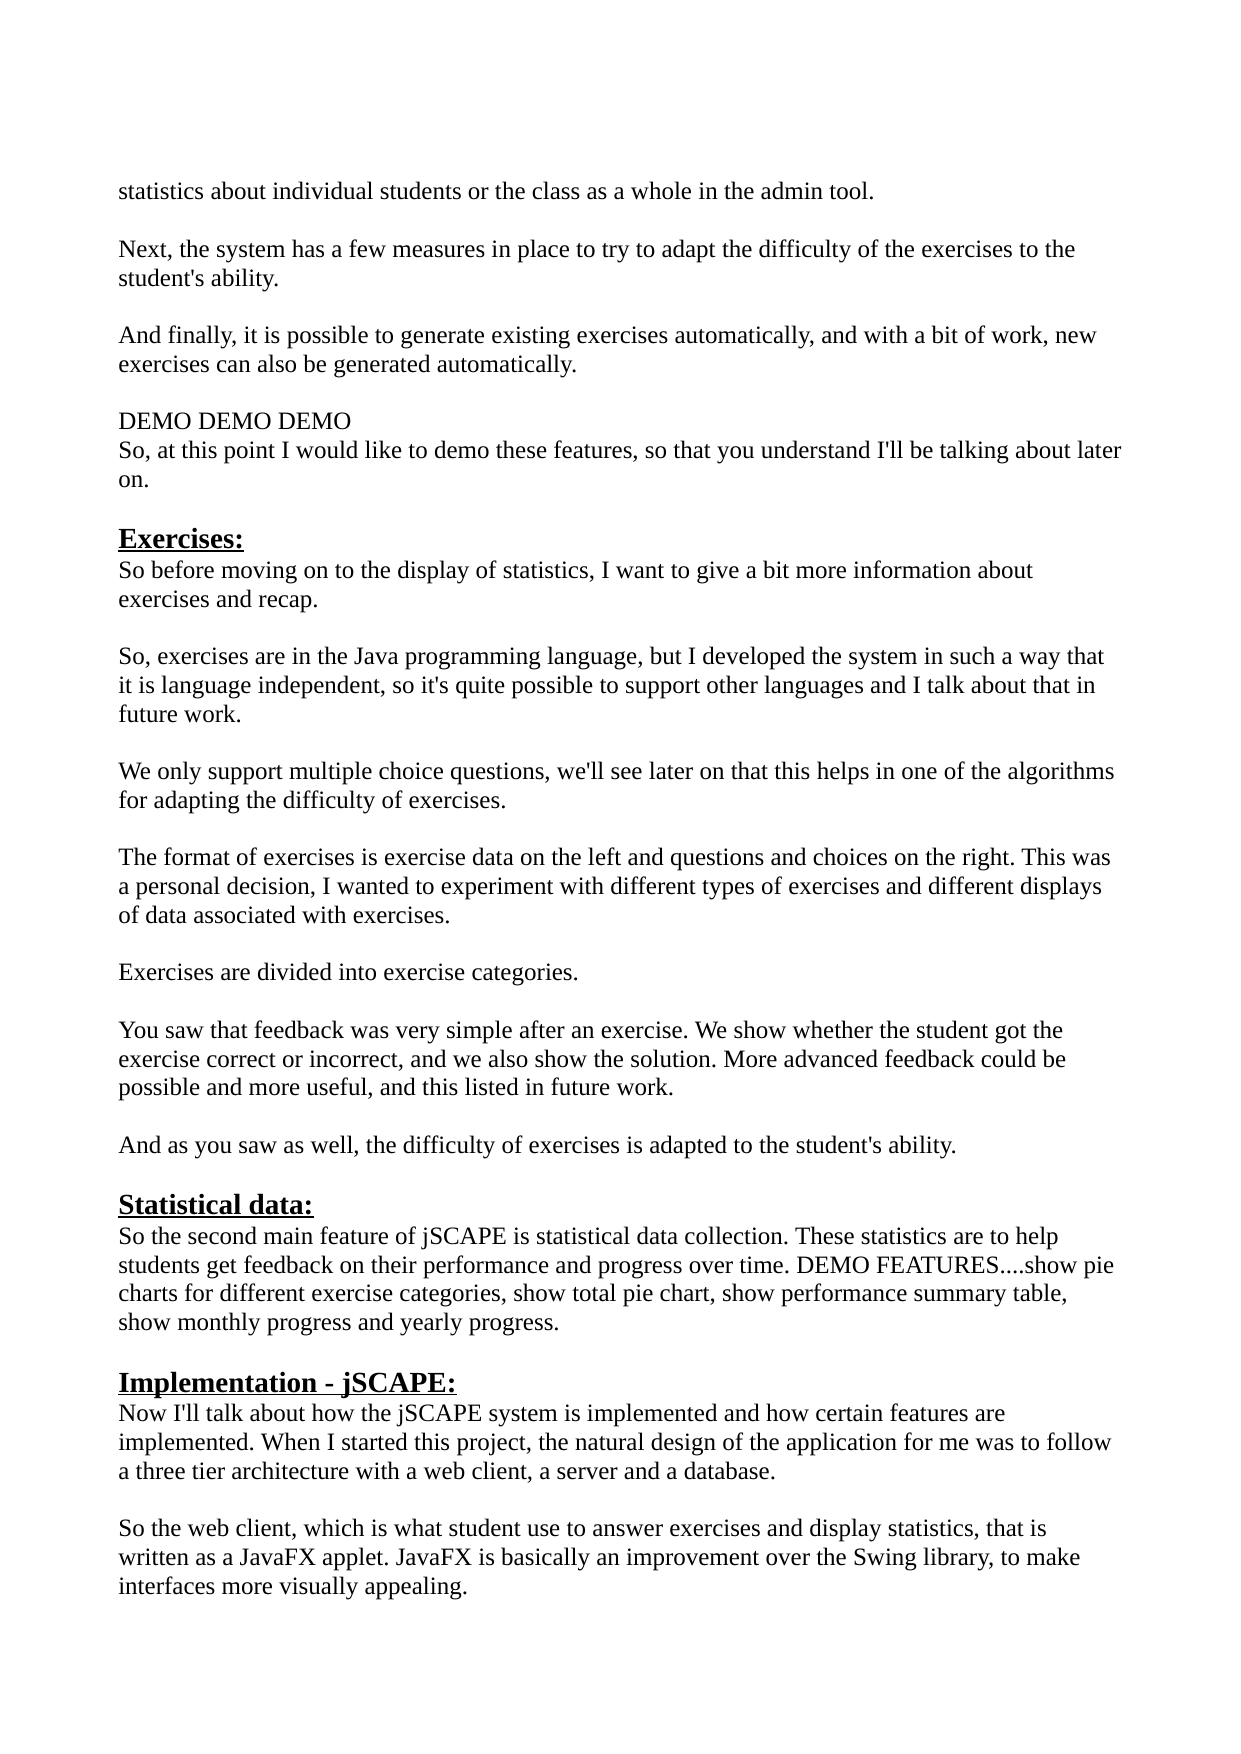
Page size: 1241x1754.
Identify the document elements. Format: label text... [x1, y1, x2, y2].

text Exercises are divided into exercise categories. [118, 957, 1122, 986]
text DEMO DEMO DEMO [118, 406, 1122, 435]
text You saw that feedback was very simple after an exercise. We show whether the student got the exercise correct or incorrect, and we also show the solution. More advanced feedback could be possible and more useful, and this listed in future work. [118, 1015, 1122, 1101]
text So, at this point I would like to demo these features, so that you understand I'll be talking about later on. [118, 435, 1122, 493]
text We only support multiple choice questions, we'll see later on that this helps in one of the algorithms for adapting the difficulty of exercises. [118, 756, 1122, 814]
text And as you saw as well, the difficulty of exercises is adapted to the student's ability. [118, 1130, 1122, 1159]
text So before moving on to the display of statistics, I want to give a bit more information about exercises and recap. [118, 555, 1122, 612]
text And finally, it is possible to generate existing exercises automatically, and with a bit of work, new exercises can also be generated automatically. [118, 320, 1122, 378]
text So the second main feature of jSCAPE is statistical data collection. These statistics are to help students get feedback on their performance and progress over time. DEMO FEATURES....show pie charts for different exercise categories, show total pie chart, show performance summary table, show monthly progress and yearly progress. [118, 1221, 1122, 1336]
text Statistical data: [118, 1187, 1122, 1221]
text Exercises: [118, 521, 1122, 555]
text So the web client, which is what student use to answer exercises and display statistics, that is written as a JavaFX applet. JavaFX is basically an improvement over the Swing library, to make interfaces more visually appealing. [118, 1513, 1122, 1599]
text Implementation - jSCAPE: [118, 1365, 1122, 1398]
text So, exercises are in the Java programming language, but I developed the system in such a way that it is language independent, so it's quite possible to support other languages and I talk about that in future work. [118, 641, 1122, 727]
text Now I'll talk about how the jSCAPE system is implemented and how certain features are implemented. When I started this project, the natural design of the application for me was to follow a three tier architecture with a web client, a server and a database. [118, 1398, 1122, 1484]
text statistics about individual students or the class as a whole in the admin tool. [118, 176, 1122, 205]
text The format of exercises is exercise data on the left and questions and choices on the right. This was a personal decision, I wanted to experiment with different types of exercises and different displays of data associated with exercises. [118, 842, 1122, 929]
text Next, the system has a few measures in place to try to adapt the difficulty of the exercises to the student's ability. [118, 234, 1122, 291]
